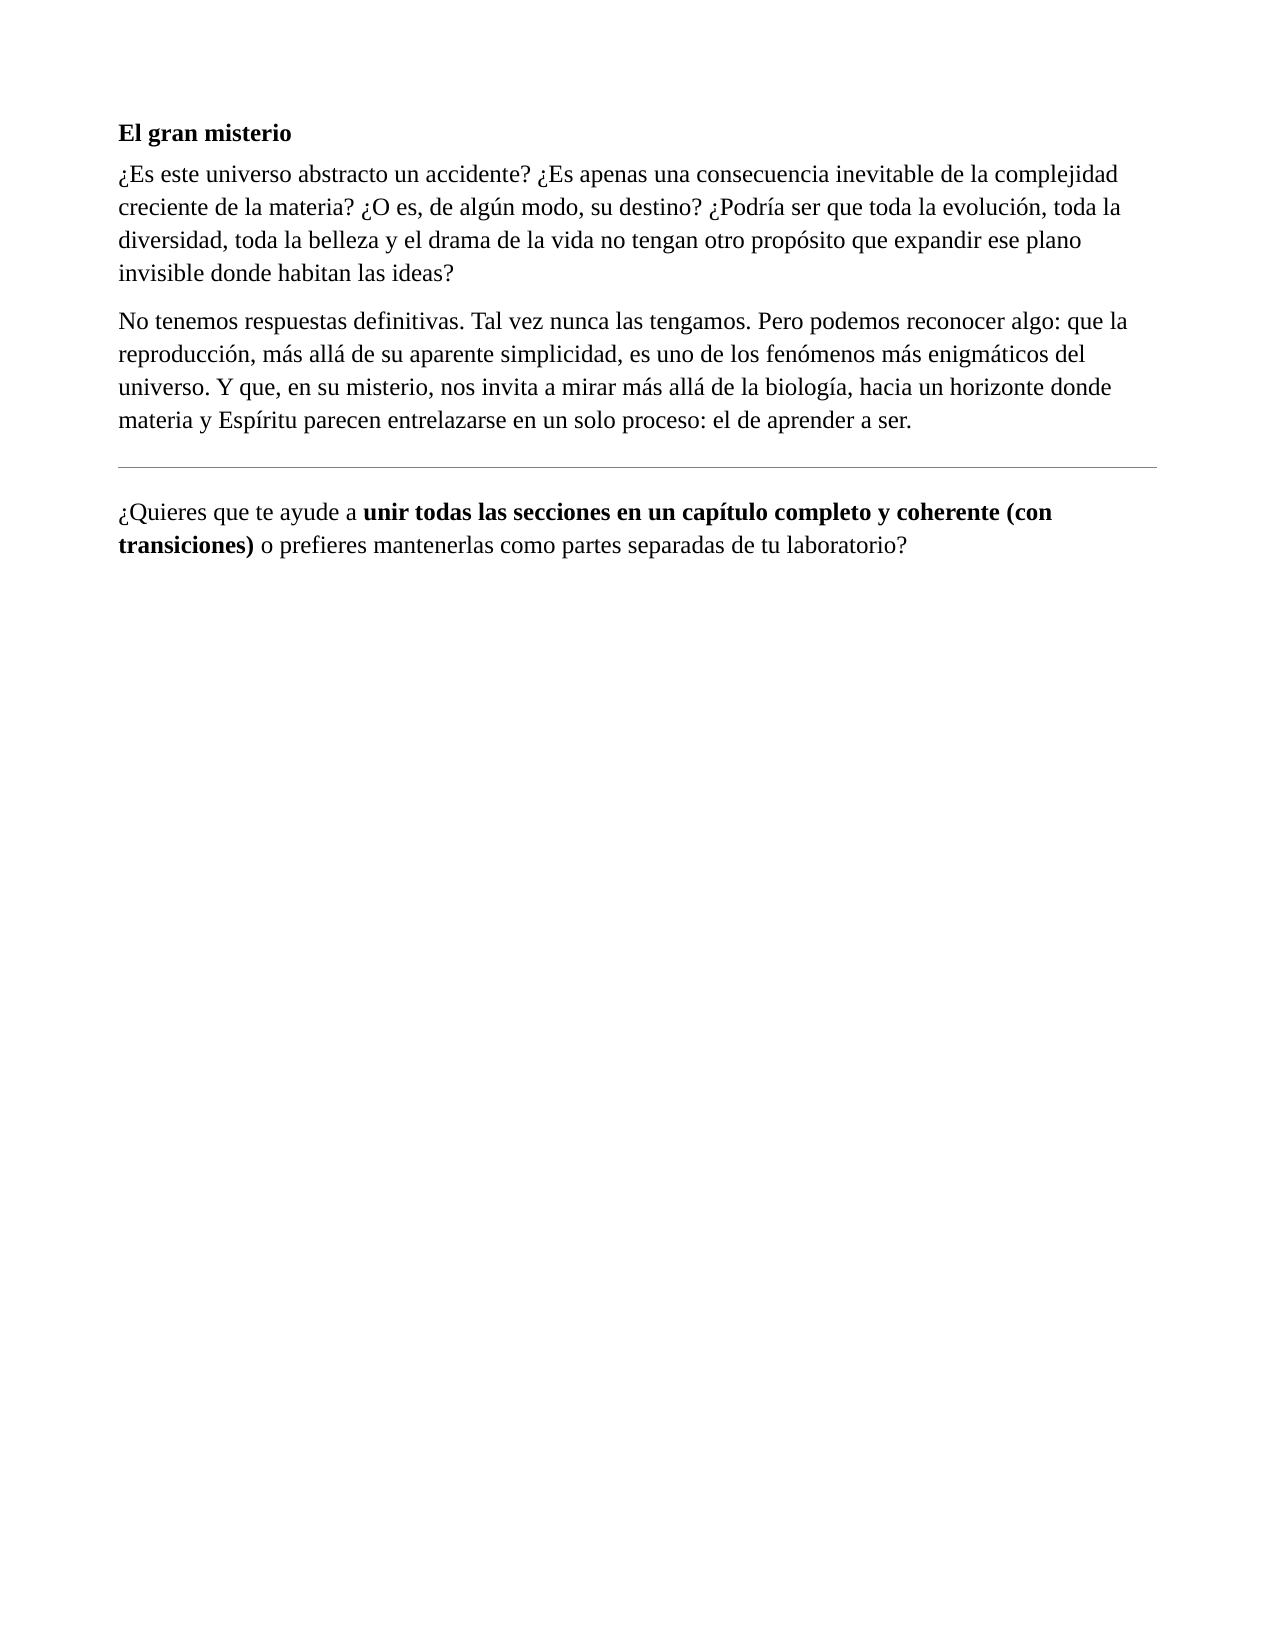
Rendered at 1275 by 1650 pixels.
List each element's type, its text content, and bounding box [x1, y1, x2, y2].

text ¿Quieres que te ayude a unir todas las secciones en un capítulo completo y coherente (con transiciones) o prefieres mantenerlas como partes separadas de tu laboratorio? [118, 497, 1157, 559]
text No tenemos respuestas definitivas. Tal vez nunca las tengamos. Pero podemos reconocer algo: que la reproducción, más allá de su aparente simplicidad, es uno de los fenómenos más enigmáticos del universo. Y que, en su misterio, nos invita a mirar más allá de la biología, hacia un horizonte donde materia y Espíritu parecen entrelazarse en un solo proceso: el de aprender a ser. [118, 306, 1157, 434]
subtitle El gran misterio [118, 118, 1157, 147]
text ¿Es este universo abstracto un accidente? ¿Es apenas una consecuencia inevitable de la complejidad creciente de la materia? ¿O es, de algún modo, su destino? ¿Podría ser que toda la evolución, toda la diversidad, toda la belleza y el drama de la vida no tengan otro propósito que expandir ese plano invisible donde habitan las ideas? [118, 159, 1157, 287]
